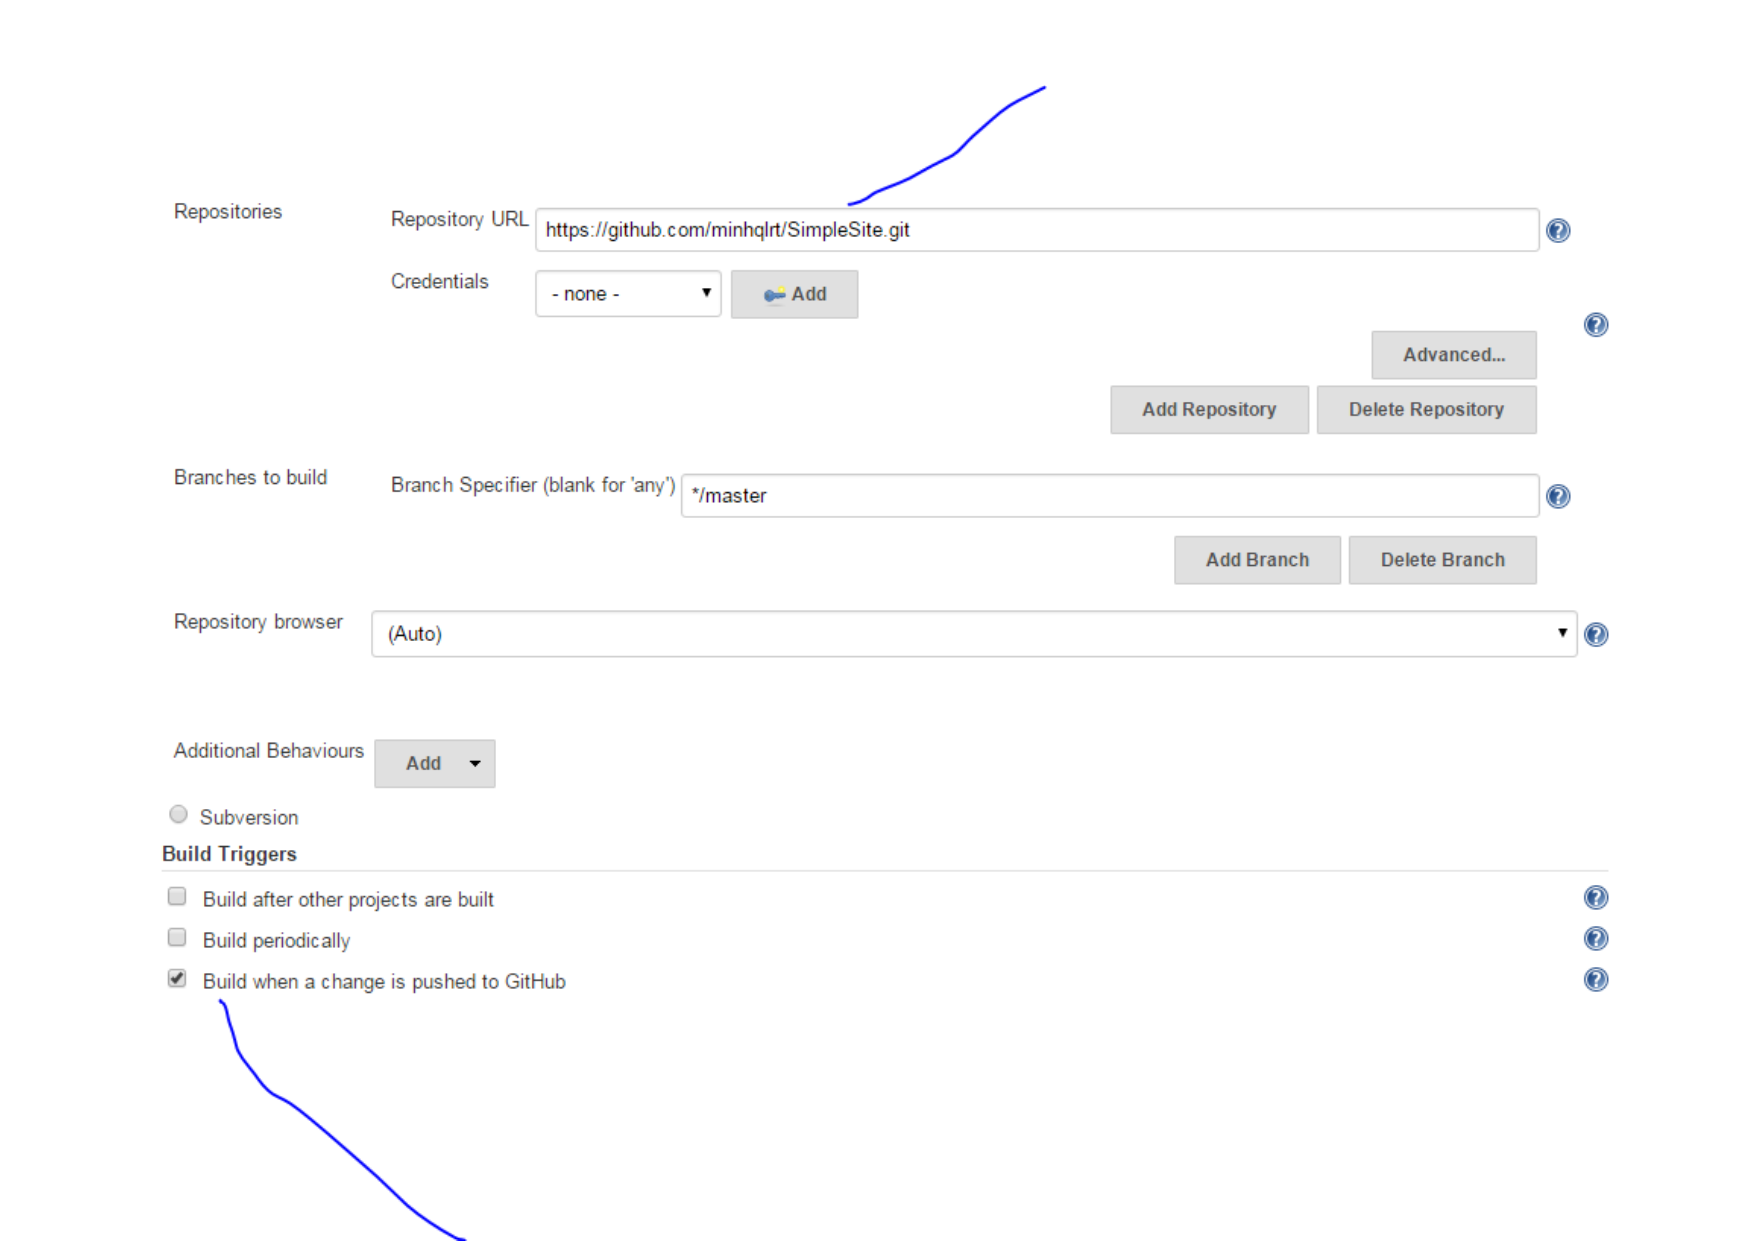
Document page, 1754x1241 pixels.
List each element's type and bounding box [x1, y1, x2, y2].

picture [118, 85, 1636, 1241]
